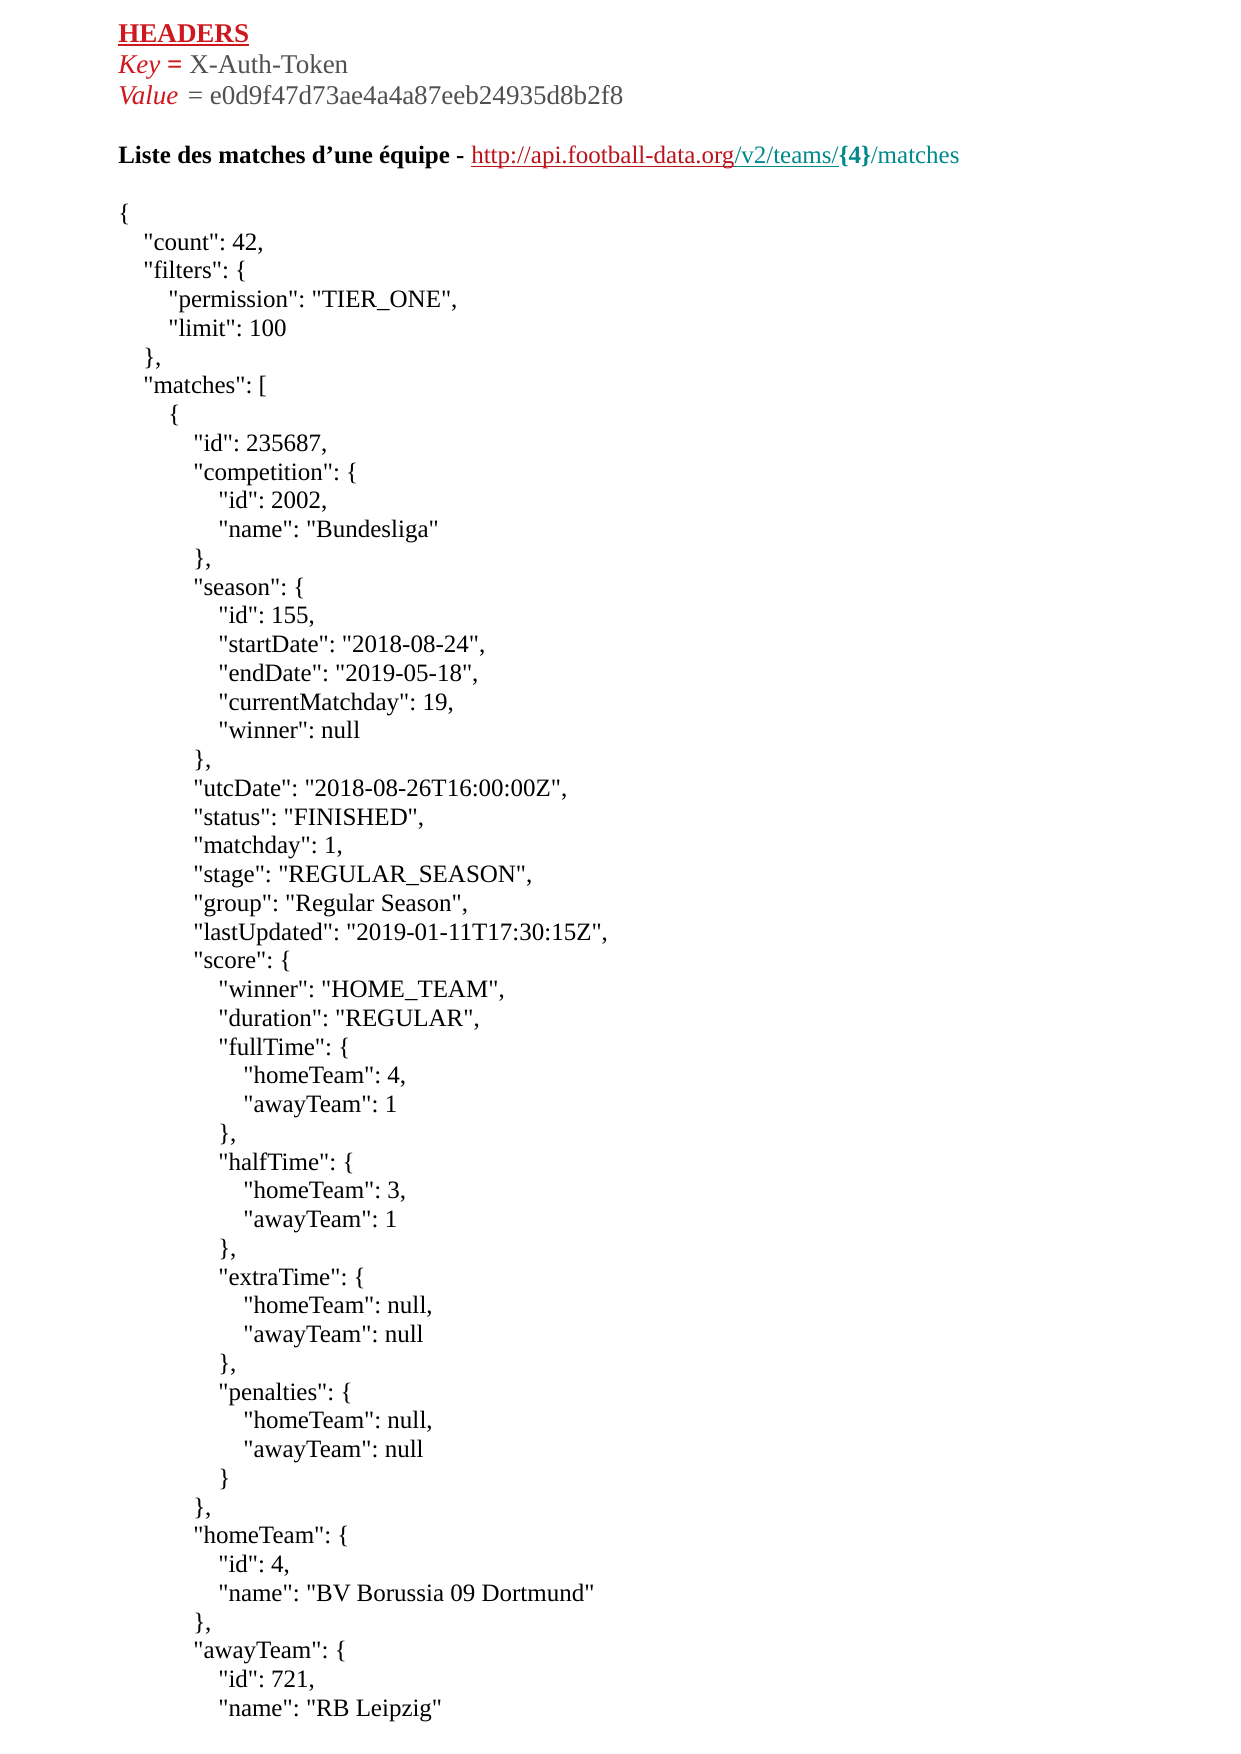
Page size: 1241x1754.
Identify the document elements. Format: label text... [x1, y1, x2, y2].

text }, [118, 1607, 1122, 1636]
text "name": "BV Borussia 09 Dortmund" [118, 1578, 1122, 1607]
text "awayTeam": null [118, 1319, 1122, 1348]
text Liste des matches d’une équipe - http://api.football-data.org/v2/teams/{4}/matches [118, 141, 1122, 169]
text }, [118, 1492, 1122, 1521]
text "awayTeam": null [118, 1434, 1122, 1463]
text "penalties": { [118, 1377, 1122, 1406]
text }, [118, 1118, 1122, 1147]
text "startDate": "2018-08-24", [118, 629, 1122, 658]
text "count": 42, [118, 227, 1122, 256]
text { [118, 399, 1122, 428]
text }, [118, 543, 1122, 572]
text "homeTeam": null, [118, 1291, 1122, 1319]
text }, [118, 1348, 1122, 1377]
text "fullTime": { [118, 1032, 1122, 1061]
text "group": "Regular Season", [118, 888, 1122, 917]
text "permission": "TIER_ONE", [118, 284, 1122, 313]
text "lastUpdated": "2019-01-11T17:30:15Z", [118, 917, 1122, 946]
text "awayTeam": 1 [118, 1204, 1122, 1233]
text } [118, 1463, 1122, 1492]
text "matches": [ [118, 371, 1122, 399]
text "awayTeam": 1 [118, 1089, 1122, 1118]
text "halfTime": { [118, 1147, 1122, 1176]
text "stage": "REGULAR_SEASON", [118, 859, 1122, 888]
text "homeTeam": { [118, 1521, 1122, 1549]
text "homeTeam": null, [118, 1406, 1122, 1434]
text "name": "Bundesliga" [118, 514, 1122, 543]
text "id": 721, [118, 1664, 1122, 1693]
text "id": 235687, [118, 428, 1122, 457]
text "awayTeam": { [118, 1636, 1122, 1664]
text }, [118, 1233, 1122, 1262]
text "homeTeam": 4, [118, 1061, 1122, 1089]
text "extraTime": { [118, 1262, 1122, 1291]
text "winner": null [118, 716, 1122, 744]
text }, [118, 342, 1122, 371]
text "winner": "HOME_TEAM", [118, 974, 1122, 1003]
text "season": { [118, 572, 1122, 601]
text "filters": { [118, 256, 1122, 284]
text "utcDate": "2018-08-26T16:00:00Z", [118, 773, 1122, 802]
text "name": "RB Leipzig" [118, 1693, 1122, 1722]
text "homeTeam": 3, [118, 1176, 1122, 1204]
text "endDate": "2019-05-18", [118, 658, 1122, 687]
text "status": "FINISHED", [118, 802, 1122, 831]
text "id": 2002, [118, 486, 1122, 514]
text "matchday": 1, [118, 831, 1122, 859]
text { [118, 198, 1122, 227]
text "limit": 100 [118, 313, 1122, 342]
text "score": { [118, 946, 1122, 974]
text "currentMatchday": 19, [118, 687, 1122, 716]
text "id": 155, [118, 601, 1122, 629]
text }, [118, 744, 1122, 773]
text "id": 4, [118, 1549, 1122, 1578]
text "competition": { [118, 457, 1122, 486]
text "duration": "REGULAR", [118, 1003, 1122, 1032]
